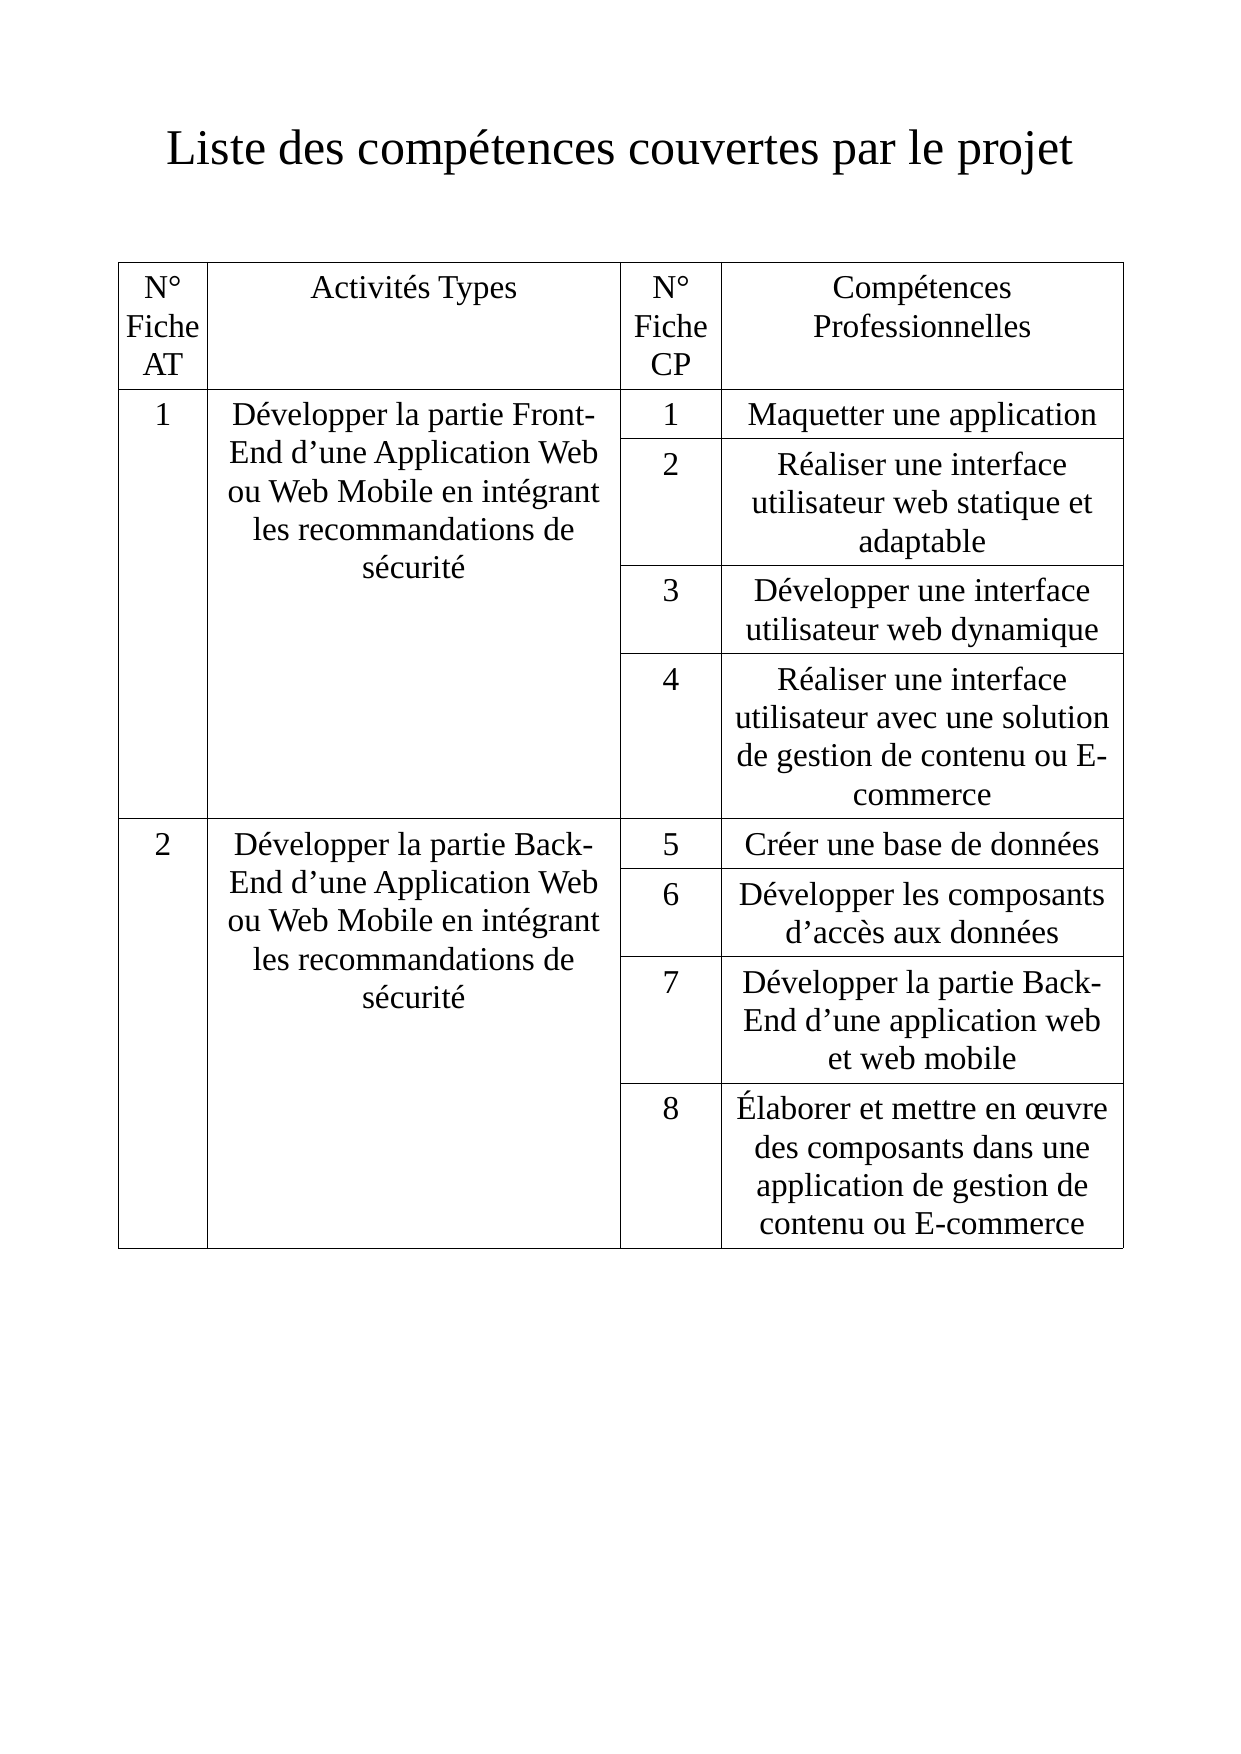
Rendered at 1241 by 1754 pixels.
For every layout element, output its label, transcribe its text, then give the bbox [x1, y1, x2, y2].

table_cell 3 [621, 566, 721, 653]
table_cell 5 [621, 819, 721, 868]
text Liste des compétences couvertes par le projet [118, 118, 1122, 176]
table_header N° Fiche CP [621, 263, 721, 388]
table_cell Réaliser une interface utilisateur avec une solution de gestion de contenu ou E-commerce [722, 654, 1123, 818]
table_cell Créer une base de données [722, 819, 1123, 868]
table_cell Maquetter une application [722, 390, 1123, 438]
table_cell Développer la partie Back-End d’une Application Web ou Web Mobile en intégrant les recommandations de sécurité [208, 819, 620, 1248]
table_cell 4 [621, 654, 721, 818]
table_cell 7 [621, 957, 721, 1083]
table_cell Développer une interface utilisateur web dynamique [722, 566, 1123, 653]
table_cell Développer la partie Front-End d’une Application Web ou Web Mobile en intégrant les recommandations de sécurité [208, 390, 620, 818]
table_cell 8 [621, 1084, 721, 1248]
table_cell 1 [119, 390, 207, 818]
table_header Compétences Professionnelles [722, 263, 1123, 388]
table_cell Élaborer et mettre en œuvre des composants dans une application de gestion de contenu ou E-commerce [722, 1084, 1123, 1248]
table_cell 6 [621, 869, 721, 956]
table_cell 1 [621, 390, 721, 438]
table_header Activités Types [208, 263, 620, 388]
table_cell Développer la partie Back-End d’une application web et web mobile [722, 957, 1123, 1083]
table_cell 2 [621, 439, 721, 565]
table_cell Développer les composants d’accès aux données [722, 869, 1123, 956]
table_cell Réaliser une interface utilisateur web statique et adaptable [722, 439, 1123, 565]
table_cell 2 [119, 819, 207, 1248]
table_header N° Fiche AT [119, 263, 207, 388]
